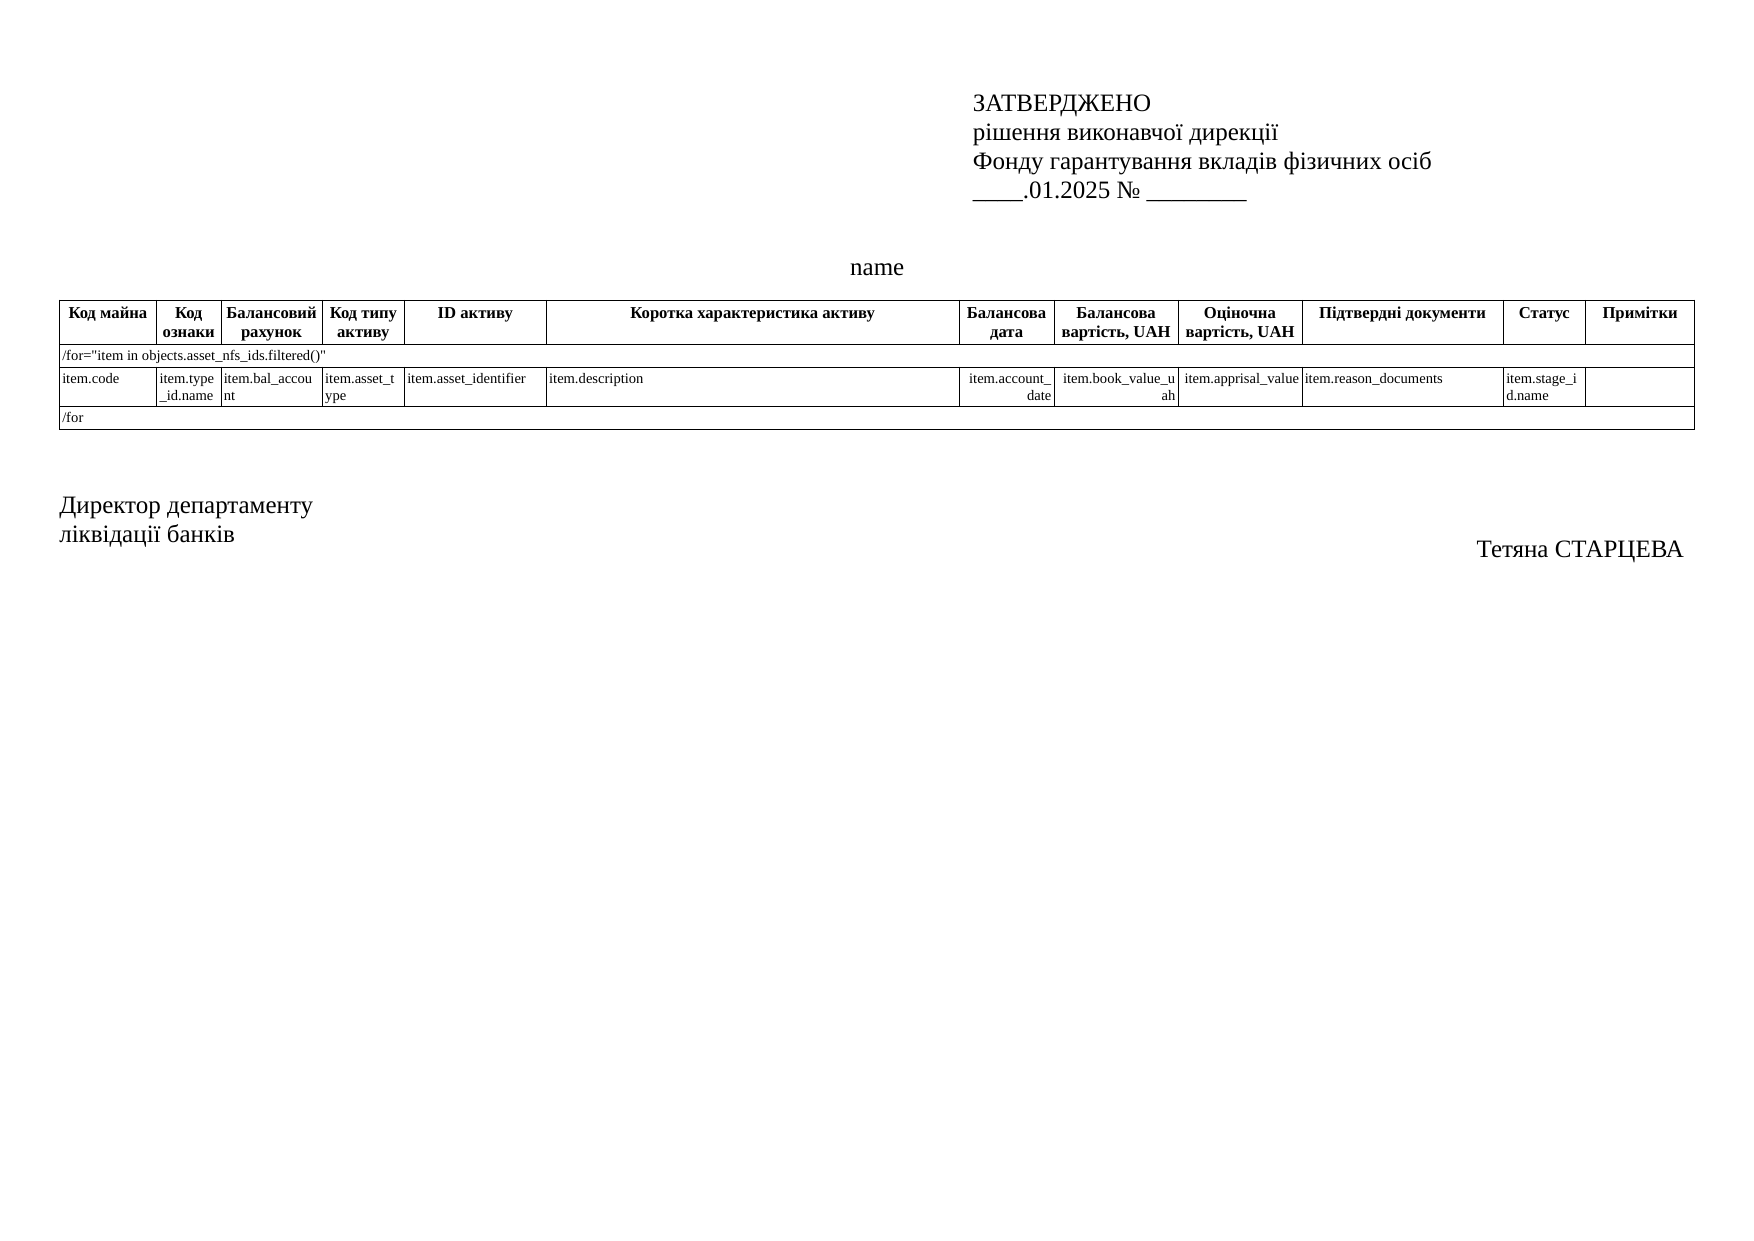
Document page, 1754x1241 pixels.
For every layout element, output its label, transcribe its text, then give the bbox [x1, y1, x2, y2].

table_header Балансовий рахунок [222, 301, 322, 344]
table_header Примітки [1586, 301, 1694, 344]
table_cell /for [60, 407, 1694, 429]
table_header [59, 89, 961, 203]
table_cell item.asset_type [323, 368, 404, 406]
table_cell item.asset_identifier [405, 368, 546, 406]
table_cell item.reason_documents [1303, 368, 1503, 406]
table_header ID активу [405, 301, 546, 344]
table_header Тетяна СТАРЦЕВА [963, 490, 1695, 563]
table_header Статус [1504, 301, 1585, 344]
table_cell item.book_value_uah [1055, 368, 1178, 406]
table_cell item.type_id.name [157, 368, 221, 406]
table_header Директор департаменту ліквідації банків [59, 490, 963, 563]
table_cell item.bal_account [222, 368, 322, 406]
table_header ЗАТВЕРДЖЕНО рішення виконавчої дирекції Фонду гарантування вкладів фізичних осіб ____.01.2025 № ________ [961, 89, 1695, 203]
table_header Код ознаки [157, 301, 221, 344]
table_header Підтвердні документи [1303, 301, 1503, 344]
table_cell [1586, 368, 1694, 406]
table_cell /for="item in objects.asset_nfs_ids.filtered()" [60, 345, 1694, 367]
table_cell item.apprisal_value [1179, 368, 1302, 406]
table_cell item.account_date [960, 368, 1054, 406]
table_header Балансова дата [960, 301, 1054, 344]
table_header Балансова вартість, UAH [1055, 301, 1178, 344]
table_cell item.stage_id.name [1504, 368, 1585, 406]
table_header Оціночна вартість, UAH [1179, 301, 1302, 344]
table_cell item.code [60, 368, 156, 406]
table_header Код майна [60, 301, 156, 344]
text name [59, 252, 1695, 280]
table_header Коротка характеристика активу [547, 301, 959, 344]
table_cell item.description [547, 368, 959, 406]
table_header Код типу активу [323, 301, 404, 344]
